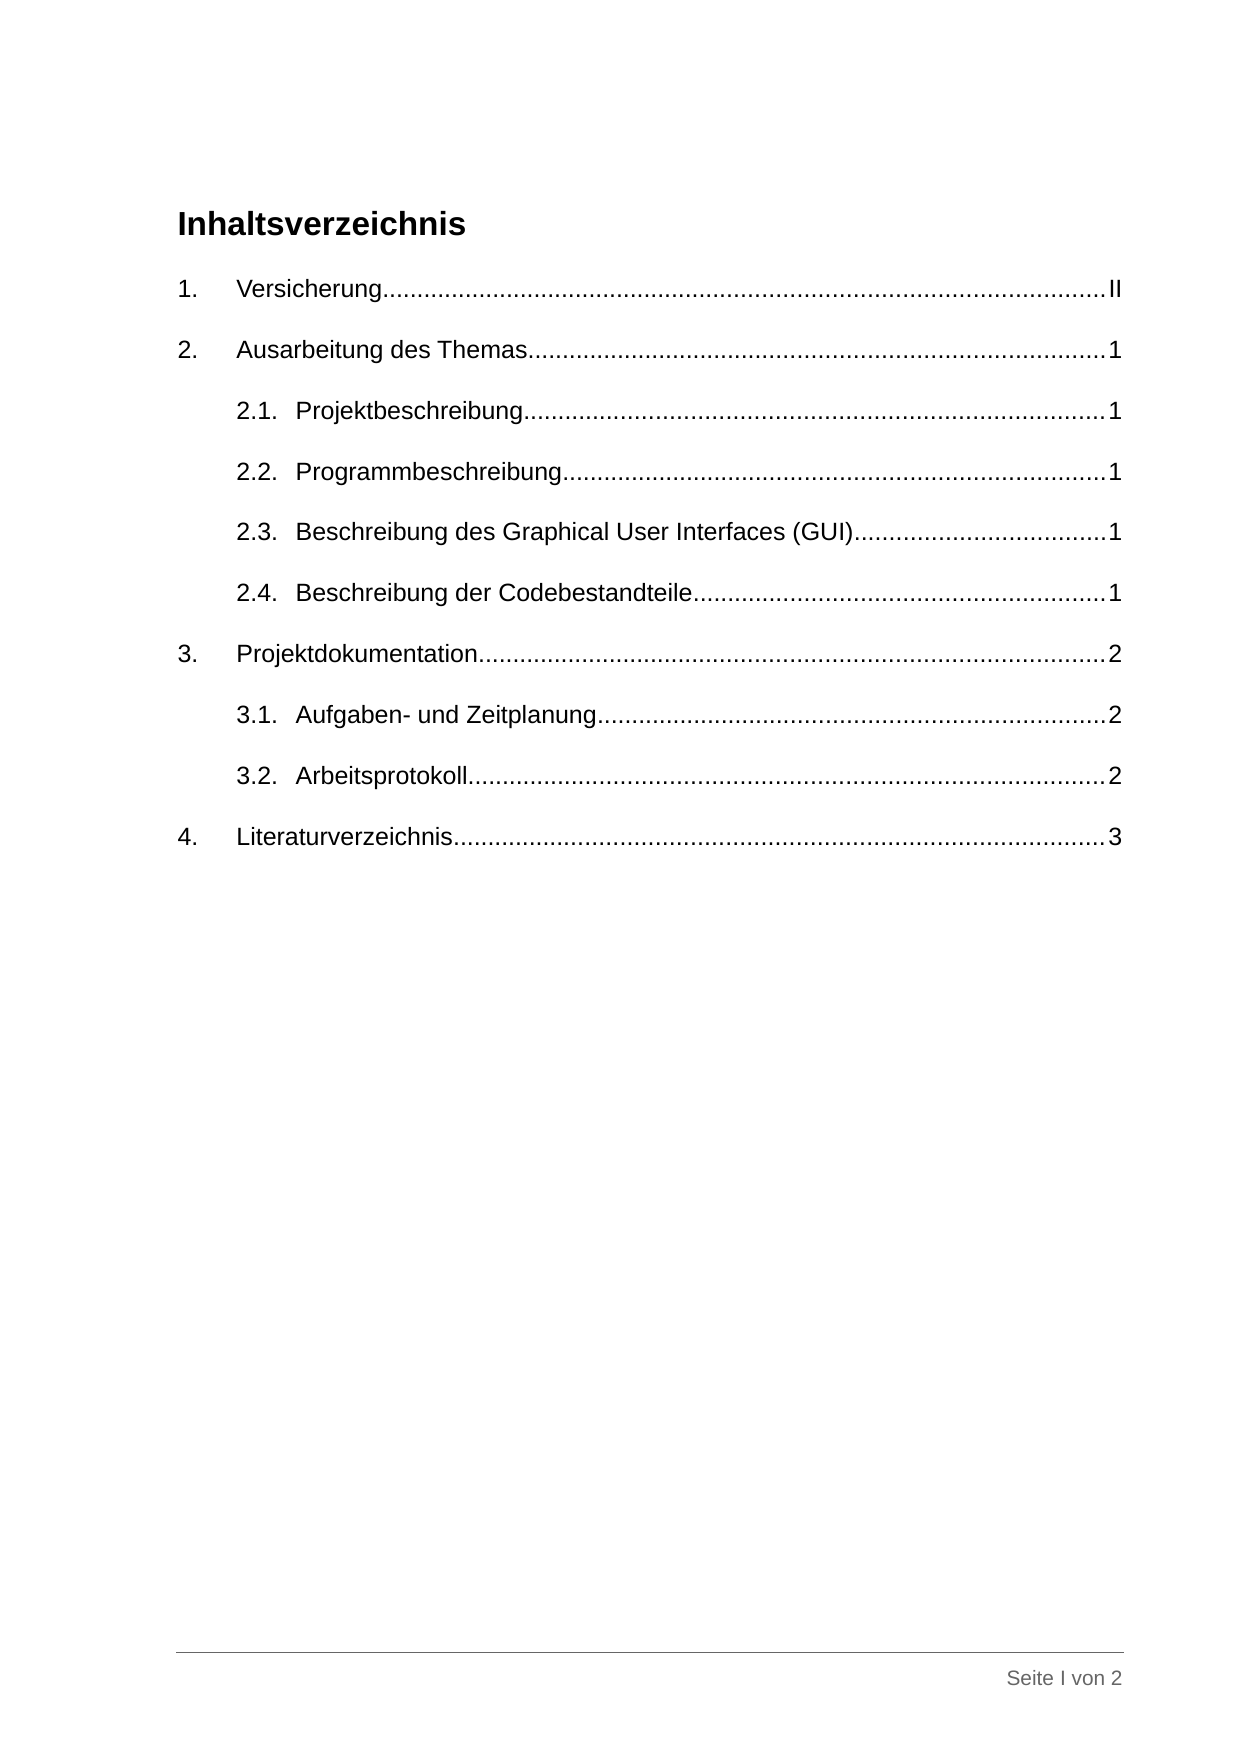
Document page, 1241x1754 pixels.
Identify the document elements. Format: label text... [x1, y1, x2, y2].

text 2.1. Projektbeschreibung 1 [236, 396, 1122, 424]
text 2.2. Programmbeschreibung 1 [236, 457, 1122, 485]
text 2.3. Beschreibung des Graphical User Interfaces (GUI) 1 [236, 517, 1122, 546]
text 1. Versicherung II [177, 274, 1122, 303]
text 3.1. Aufgaben- und Zeitplanung 2 [236, 700, 1122, 729]
text 2. Ausarbeitung des Themas 1 [177, 335, 1122, 364]
text 4. Literaturverzeichnis 3 [177, 822, 1122, 850]
text 3.2. Arbeitsprotokoll 2 [236, 761, 1122, 789]
text 2.4. Beschreibung der Codebestandteile 1 [236, 578, 1122, 607]
text 3. Projektdokumentation 2 [177, 639, 1122, 668]
subtitle Inhaltsverzeichnis [177, 204, 1122, 242]
